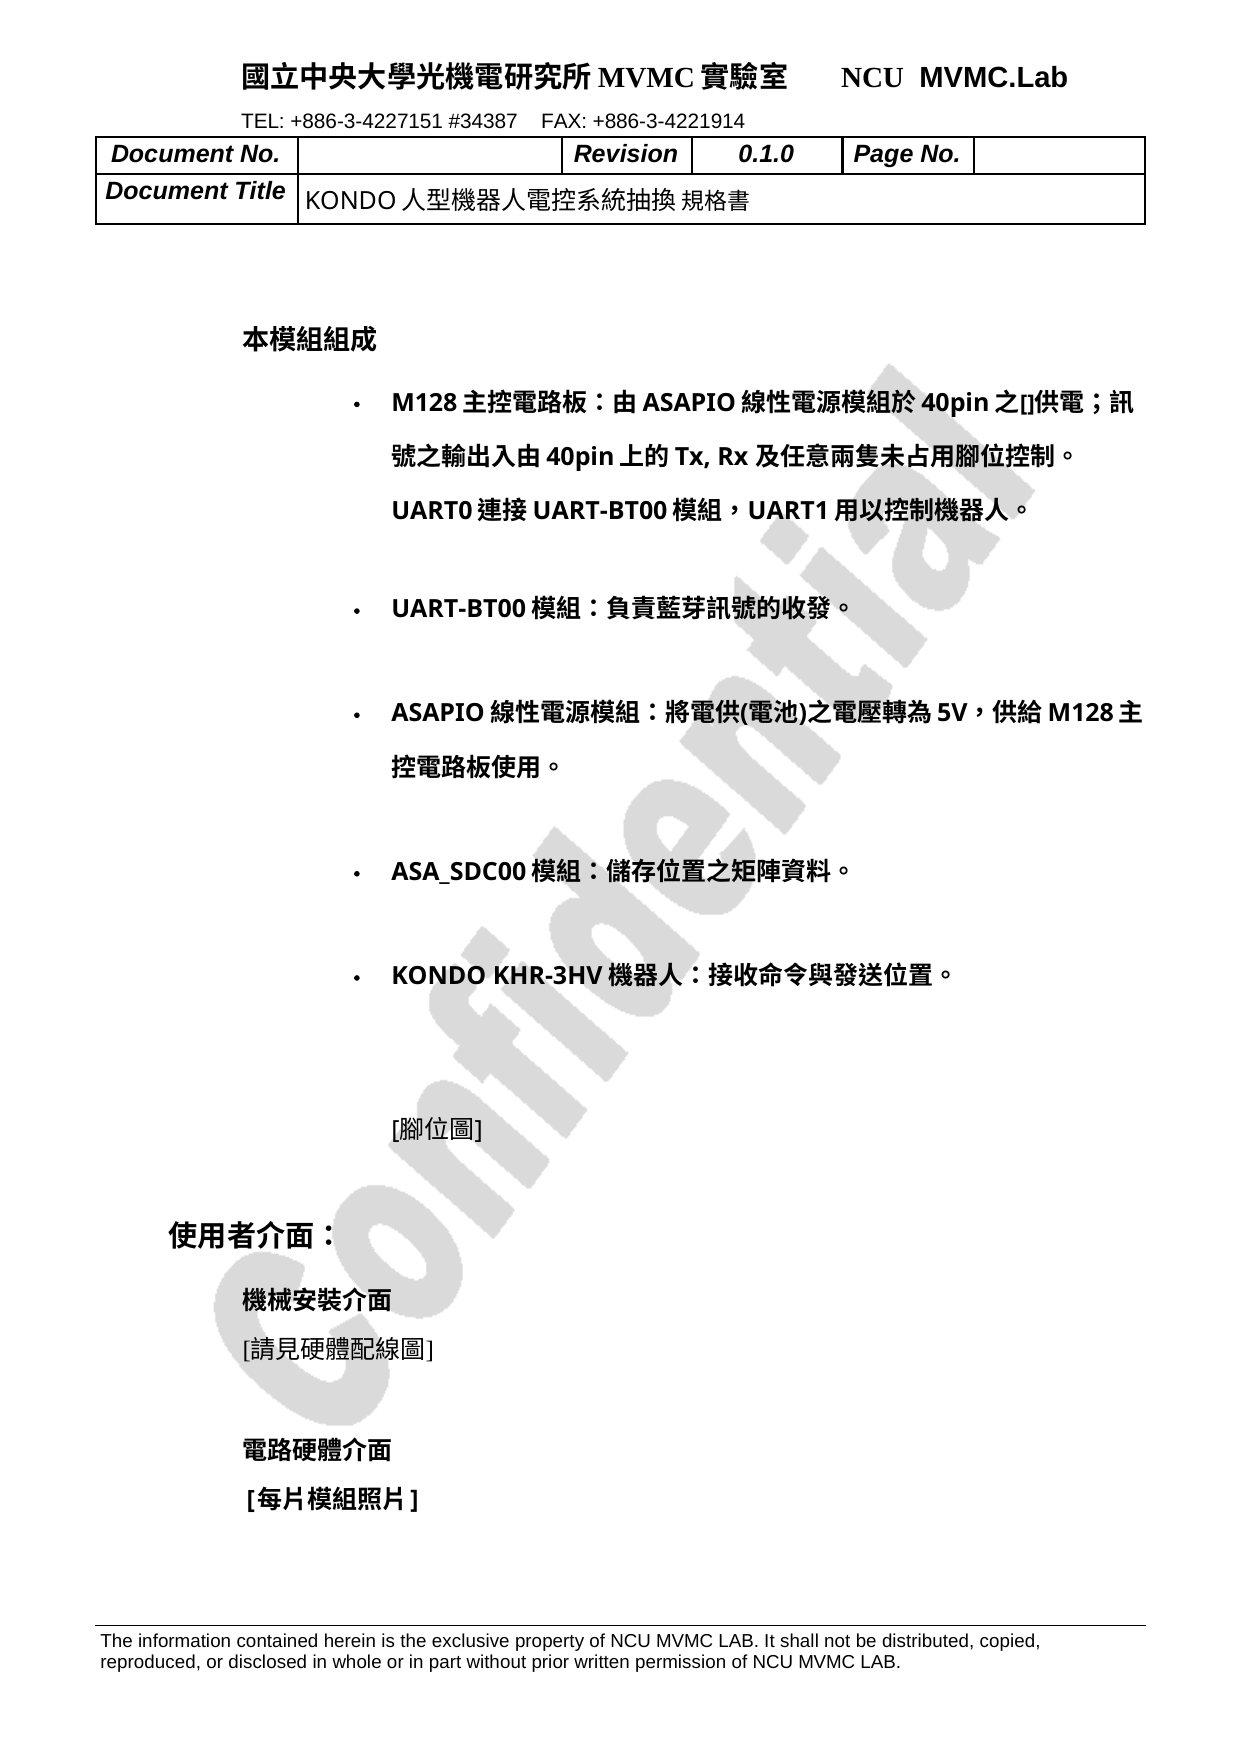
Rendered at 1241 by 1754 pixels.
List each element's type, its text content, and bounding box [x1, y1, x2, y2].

picture [94, 1626, 1146, 1683]
subtitle 電路硬體介面 [242, 1431, 1146, 1467]
picture [299, 138, 561, 173]
picture [299, 175, 1144, 223]
picture [97, 175, 297, 223]
text [每片模組照片] [242, 1479, 1146, 1516]
list KONDO KHR-3HV機器人：接收命令與發送位置。 [353, 956, 1146, 992]
list [腳位圖] [353, 1110, 1146, 1146]
list UART-BT00模組：負責藍芽訊號的收發。 [353, 589, 1146, 625]
picture [844, 138, 973, 173]
picture [94, 47, 1146, 136]
subtitle 本模組組成 [242, 318, 1146, 357]
picture [975, 138, 1144, 173]
picture [97, 138, 297, 173]
picture [693, 138, 841, 173]
subtitle 使用者介面： [168, 1213, 1146, 1255]
subtitle M128主控電路板：由ASAPIO線性電源模組於40pin之[]供電；訊號之輸出入由40pin上的Tx, Rx 及任意兩隻未占用腳位控制。UART0連接UART-BT00模組，UART1用以控制機器人。 [353, 382, 1146, 527]
list ASAPIO線性電源模組：將電供(電池)之電壓轉為5V，供給M128主控電路板使用。 [353, 693, 1146, 783]
picture [563, 138, 691, 173]
picture [94, 137, 1146, 1625]
text [請見硬體配線圖] [242, 1329, 1146, 1365]
subtitle 機械安裝介面 [242, 1280, 1146, 1317]
list ASA_SDC00模組：儲存位置之矩陣資料。 [353, 851, 1146, 888]
